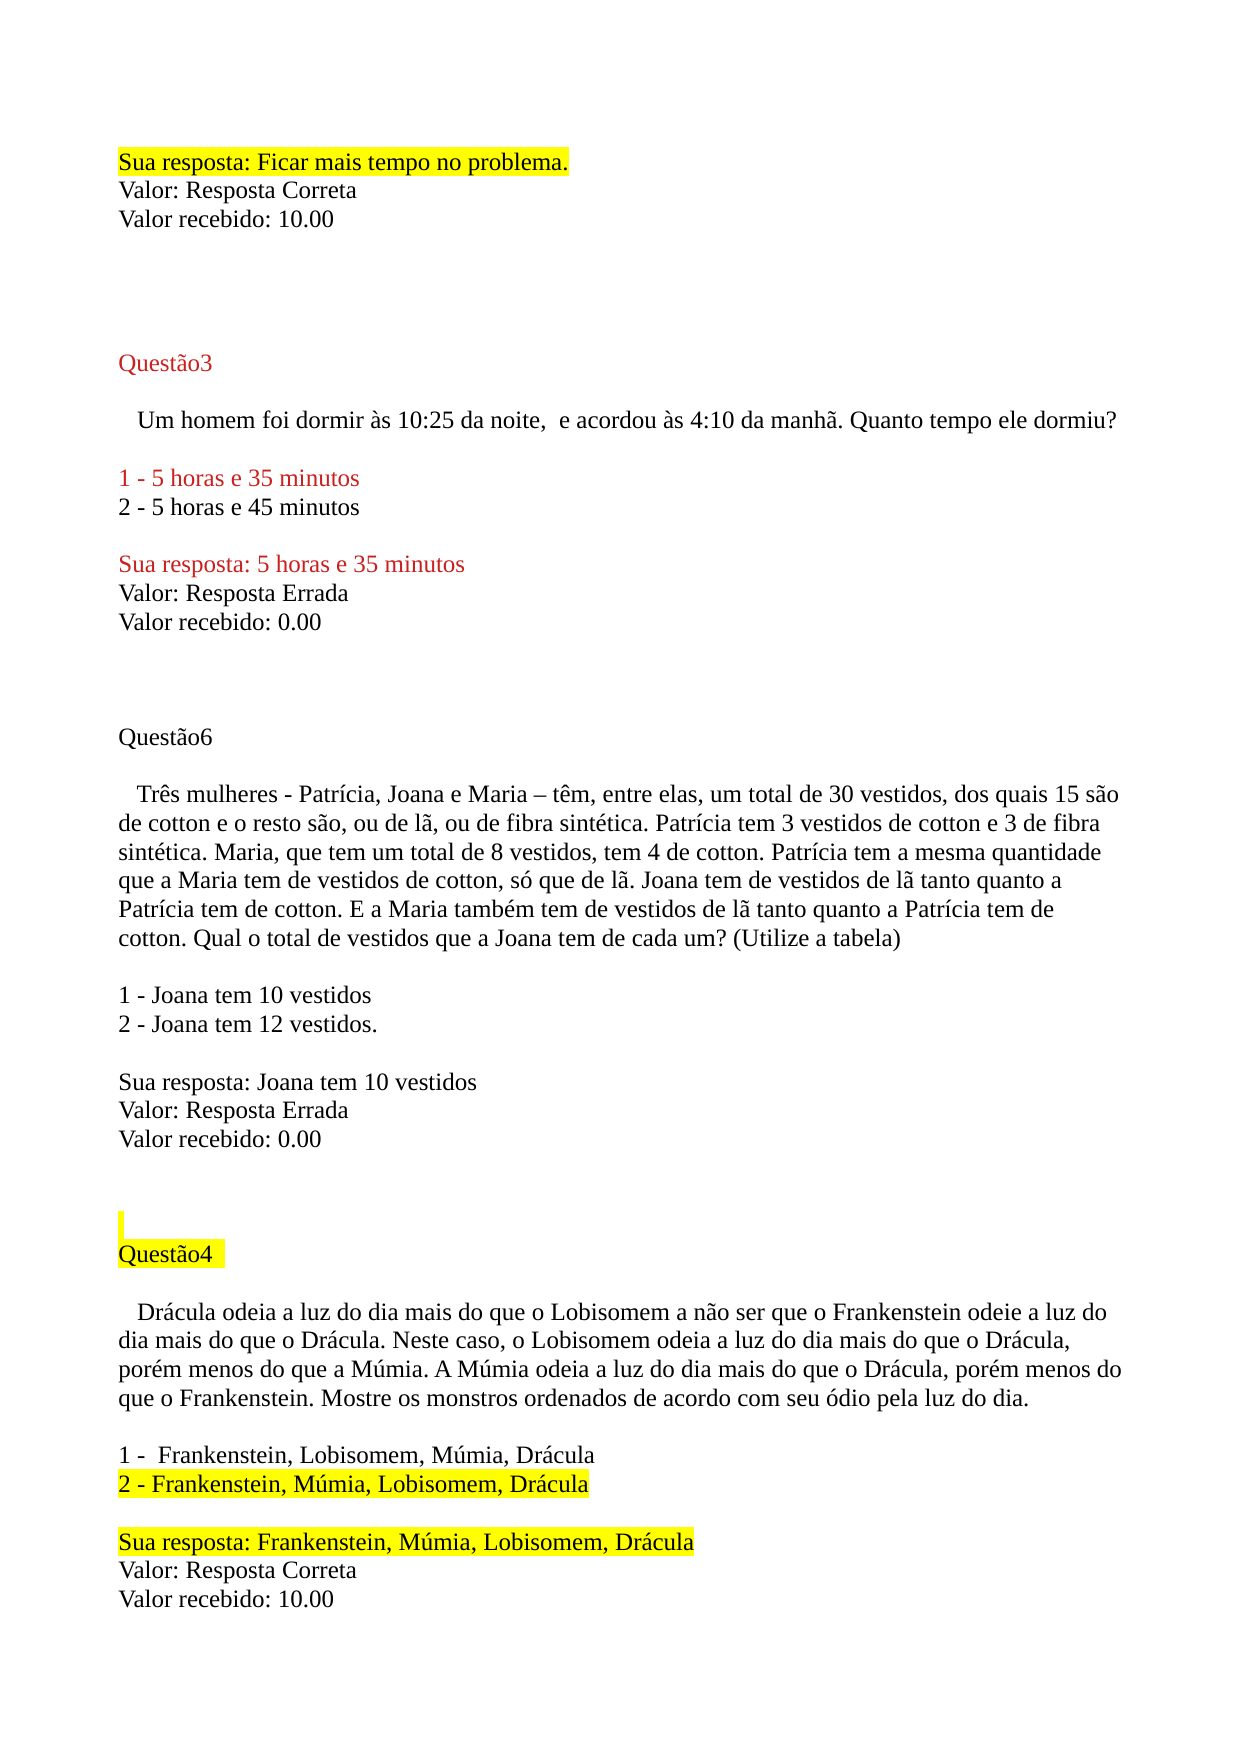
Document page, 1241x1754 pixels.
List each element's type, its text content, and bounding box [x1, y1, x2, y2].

text Questão4 [118, 1239, 1122, 1268]
text Sua resposta: Joana tem 10 vestidos [118, 1067, 1122, 1096]
text 1 - Frankenstein, Lobisomem, Múmia, Drácula [118, 1441, 1122, 1469]
text 2 - Frankenstein, Múmia, Lobisomem, Drácula [118, 1469, 1122, 1498]
text Drácula odeia a luz do dia mais do que o Lobisomem a não ser que o Frankenstein odeie a luz do dia mais do que o Drácula. Neste caso, o Lobisomem odeia a luz do dia mais do que o Drácula, porém menos do que a Múmia. A Múmia odeia a luz do dia mais do que o Drácula, porém menos do que o Frankenstein. Mostre os monstros ordenados de acordo com seu ódio pela luz do dia. [118, 1297, 1122, 1412]
text Valor: Resposta Correta [118, 176, 1122, 204]
text Valor: Resposta Correta [118, 1556, 1122, 1584]
text Valor: Resposta Errada [118, 1096, 1122, 1124]
text Valor recebido: 0.00 [118, 607, 1122, 636]
text 2 - 5 horas e 45 minutos [118, 492, 1122, 521]
text 1 - Joana tem 10 vestidos [118, 981, 1122, 1009]
text Sua resposta: Ficar mais tempo no problema. [118, 147, 1122, 176]
text Um homem foi dormir às 10:25 da noite, e acordou às 4:10 da manhã. Quanto tempo ele dormiu? [118, 406, 1122, 434]
text Valor recebido: 0.00 [118, 1124, 1122, 1153]
text Valor recebido: 10.00 [118, 204, 1122, 233]
text Três mulheres - Patrícia, Joana e Maria – têm, entre elas, um total de 30 vestidos, dos quais 15 são de cotton e o resto são, ou de lã, ou de fibra sintética. Patrícia tem 3 vestidos de cotton e 3 de fibra sintética. Maria, que tem um total de 8 vestidos, tem 4 de cotton. Patrícia tem a mesma quantidade que a Maria tem de vestidos de cotton, só que de lã. Joana tem de vestidos de lã tanto quanto a Patrícia tem de cotton. E a Maria também tem de vestidos de lã tanto quanto a Patrícia tem de cotton. Qual o total de vestidos que a Joana tem de cada um? (Utilize a tabela) [118, 779, 1122, 952]
text Valor: Resposta Errada [118, 578, 1122, 607]
text Questão6 [118, 722, 1122, 751]
text Valor recebido: 10.00 [118, 1584, 1122, 1613]
text Questão3 [118, 348, 1122, 377]
text Sua resposta: Frankenstein, Múmia, Lobisomem, Drácula [118, 1527, 1122, 1556]
text Sua resposta: 5 horas e 35 minutos [118, 549, 1122, 578]
text 1 - 5 horas e 35 minutos [118, 463, 1122, 492]
text 2 - Joana tem 12 vestidos. [118, 1009, 1122, 1038]
